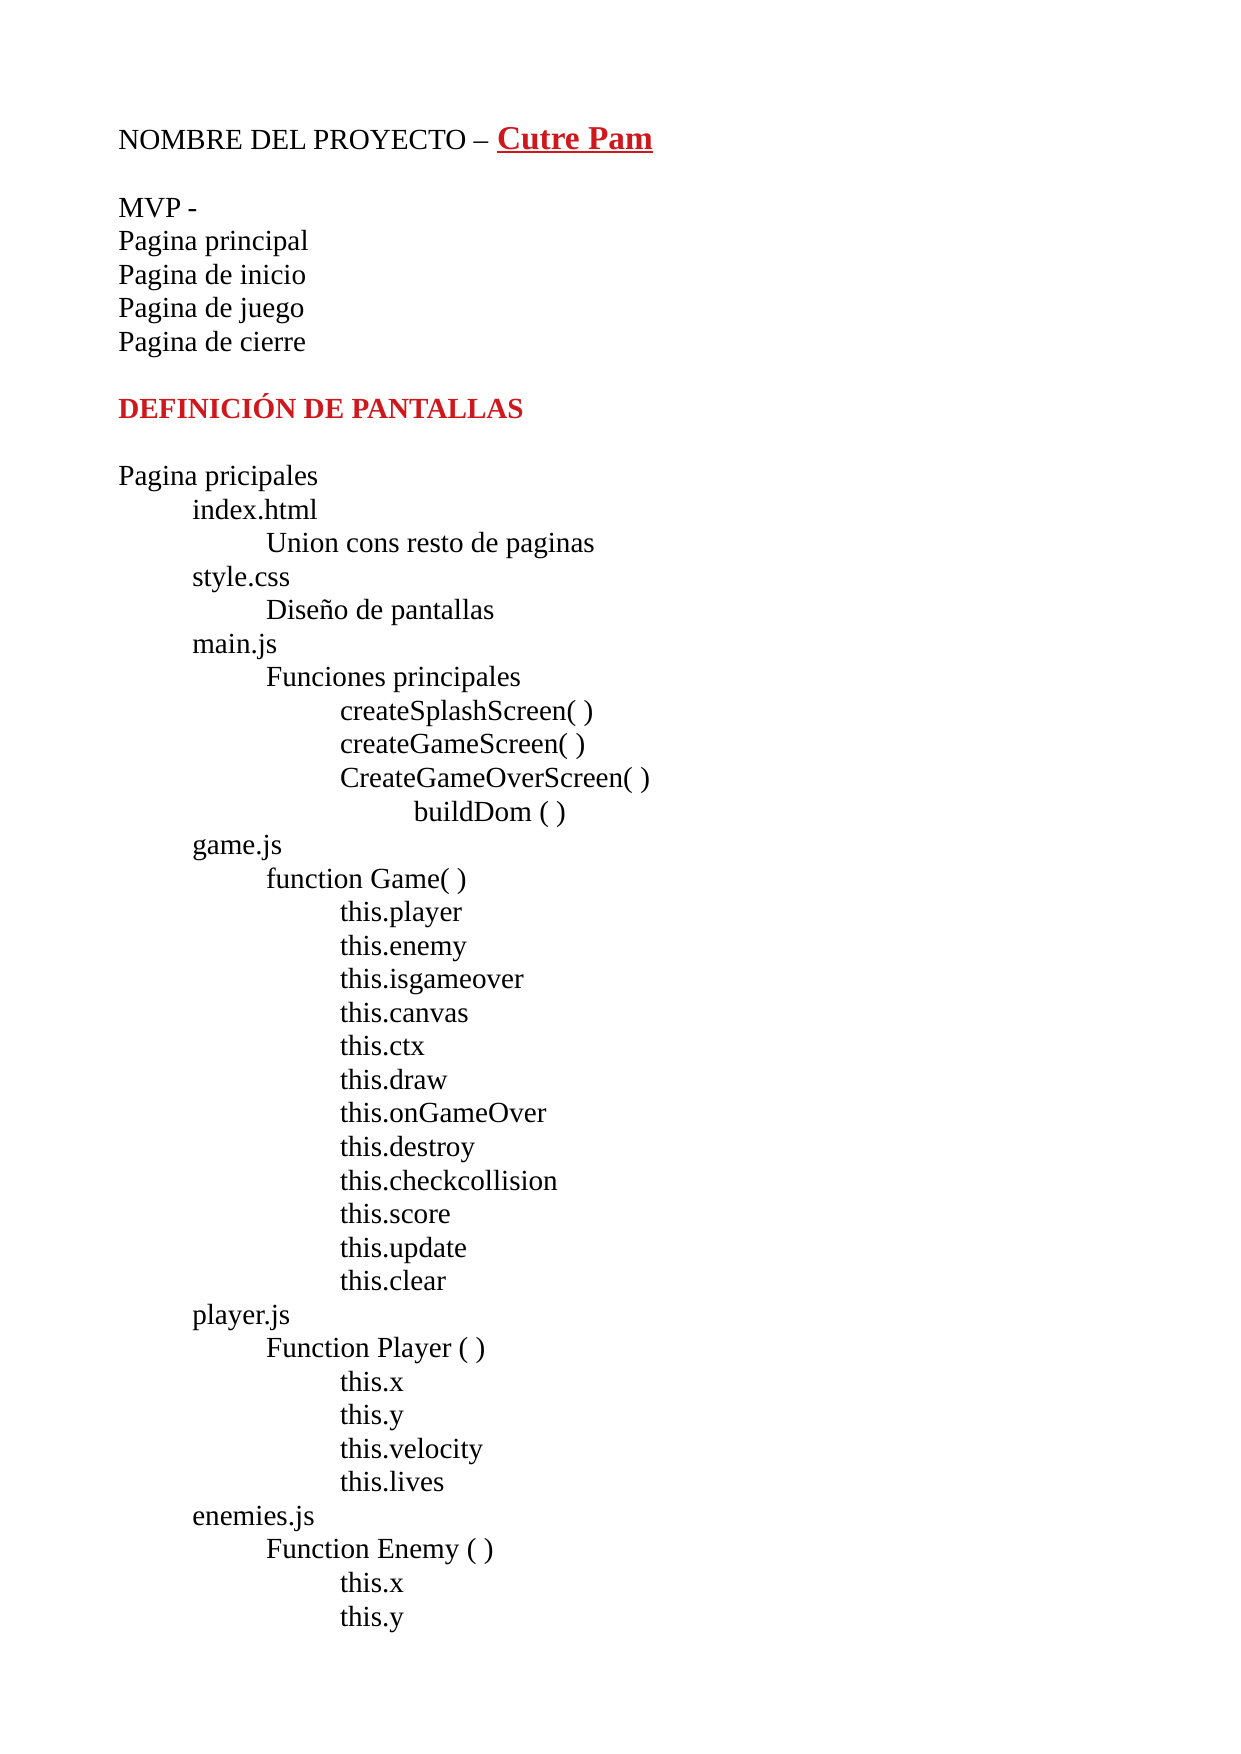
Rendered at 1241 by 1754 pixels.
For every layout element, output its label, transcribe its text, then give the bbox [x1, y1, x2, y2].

text Pagina de juego [118, 291, 1122, 324]
text DEFINICIÓN DE PANTALLAS [118, 391, 1122, 425]
text Union cons resto de paginas [118, 525, 1122, 559]
text game.js [118, 827, 1122, 861]
text this.x [118, 1565, 1122, 1599]
text this.isgameover [118, 961, 1122, 995]
text this.canvas [118, 995, 1122, 1028]
text this.lives [118, 1464, 1122, 1498]
text this.clear [118, 1263, 1122, 1297]
text enemies.js [118, 1498, 1122, 1532]
text createSplashScreen( ) [118, 693, 1122, 727]
text this.velocity [118, 1431, 1122, 1464]
text this.enemy [118, 928, 1122, 961]
text this.update [118, 1230, 1122, 1263]
text Diseño de pantallas [118, 592, 1122, 626]
text NOMBRE DEL PROYECTO – Cutre Pam [118, 118, 1122, 156]
text this.y [118, 1397, 1122, 1431]
text Pagina de cierre [118, 324, 1122, 358]
text this.onGameOver [118, 1096, 1122, 1129]
text this.draw [118, 1062, 1122, 1096]
text this.ctx [118, 1028, 1122, 1062]
text this.destroy [118, 1129, 1122, 1163]
text this.score [118, 1196, 1122, 1230]
text main.js [118, 626, 1122, 659]
text Function Player ( ) [118, 1330, 1122, 1364]
text this.checkcollision [118, 1163, 1122, 1196]
text function Game( ) [118, 861, 1122, 894]
text Pagina pricipales [118, 458, 1122, 492]
text Pagina principal [118, 223, 1122, 257]
text index.html [118, 492, 1122, 525]
text player.js [118, 1297, 1122, 1330]
text MVP - [118, 190, 1122, 223]
text Funciones principales [118, 659, 1122, 693]
text this.x [118, 1364, 1122, 1397]
text buildDom ( ) [118, 794, 1122, 827]
text style.css [118, 559, 1122, 592]
text Function Enemy ( ) [118, 1532, 1122, 1565]
text this.player [118, 894, 1122, 928]
text createGameScreen( ) [118, 727, 1122, 760]
text Pagina de inicio [118, 257, 1122, 291]
text CreateGameOverScreen( ) [118, 760, 1122, 794]
text this.y [118, 1599, 1122, 1632]
